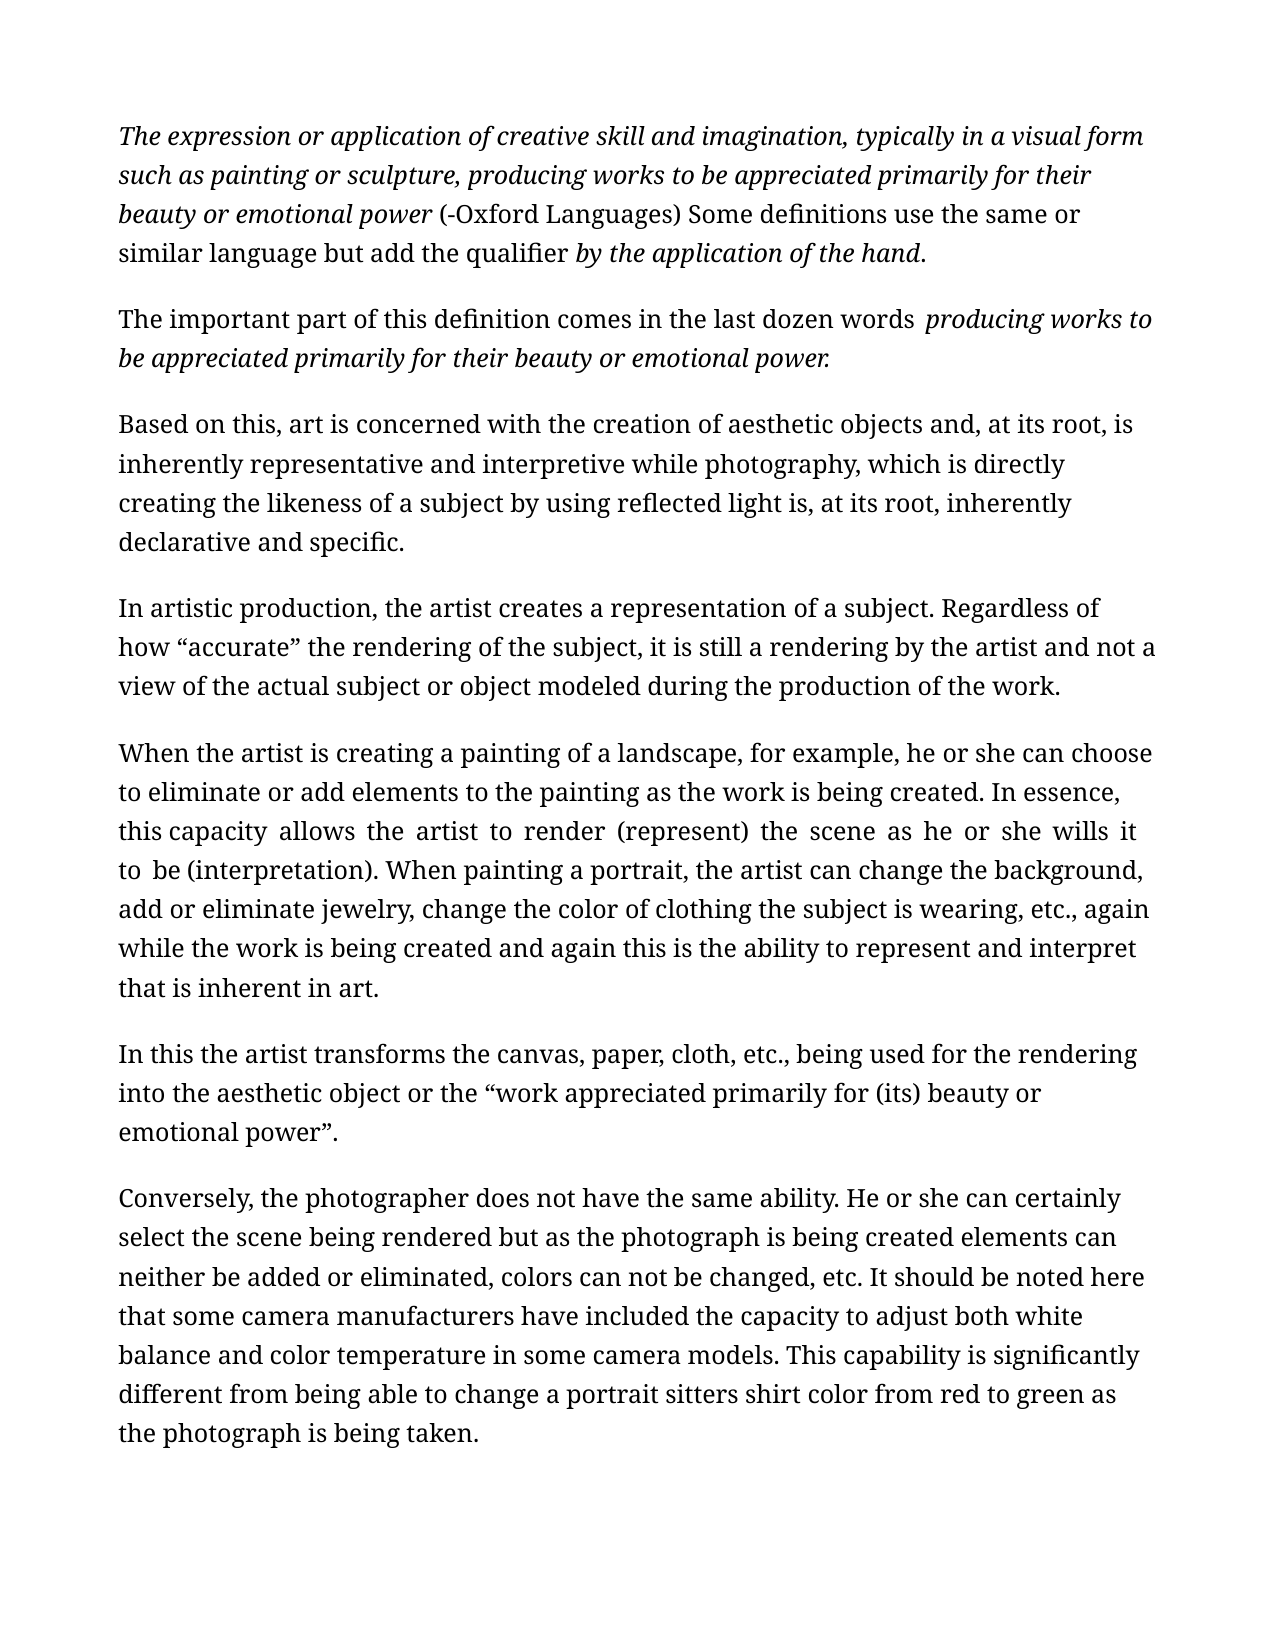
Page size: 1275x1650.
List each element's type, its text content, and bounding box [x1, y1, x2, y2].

text Conversely, the photographer does not have the same ability. He or she can certainly select the scene being rendered but as the photograph is being created elements can neither be added or eliminated, colors can not be changed, etc. It should be noted here that some camera manufacturers have included the capacity to adjust both white balance and color temperature in some camera models. This capability is significantly different from being able to change a portrait sitters shirt color from red to green as the photograph is being taken. [118, 1181, 1157, 1450]
text The important part of this definition comes in the last dozen words producing works to be appreciated primarily for their beauty or emotional power. [118, 302, 1157, 375]
text In this the artist transforms the canvas, paper, cloth, etc., being used for the rendering into the aesthetic object or the “work appreciated primarily for (its) beauty or emotional power”. [118, 1036, 1157, 1149]
text When the artist is creating a painting of a landscape, for example, he or she can choose to eliminate or add elements to the painting as the work is being created. In essence, this capacity allows the artist to render (represent) the scene as he or she wills it to be (interpretation). When painting a portrait, the artist can change the background, add or eliminate jewelry, change the color of clothing the subject is wearing, etc., again while the work is being created and again this is the ability to represent and interpret that is inherent in art. [118, 735, 1157, 1004]
text In artistic production, the artist creates a representation of a subject. Regardless of how “accurate” the rendering of the subject, it is still a rendering by the artist and not a view of the actual subject or object modeled during the production of the work. [118, 591, 1157, 703]
text The expression or application of creative skill and imagination, typically in a visual form such as painting or sculpture, producing works to be appreciated primarily for their beauty or emotional power (-Oxford Languages) Some definitions use the same or similar language but add the qualifier by the application of the hand. [118, 118, 1157, 270]
text Based on this, art is concerned with the creation of aesthetic objects and, at its root, is inherently representative and interpretive while photography, which is directly creating the likeness of a subject by using reflected light is, at its root, inherently declarative and specific. [118, 407, 1157, 559]
